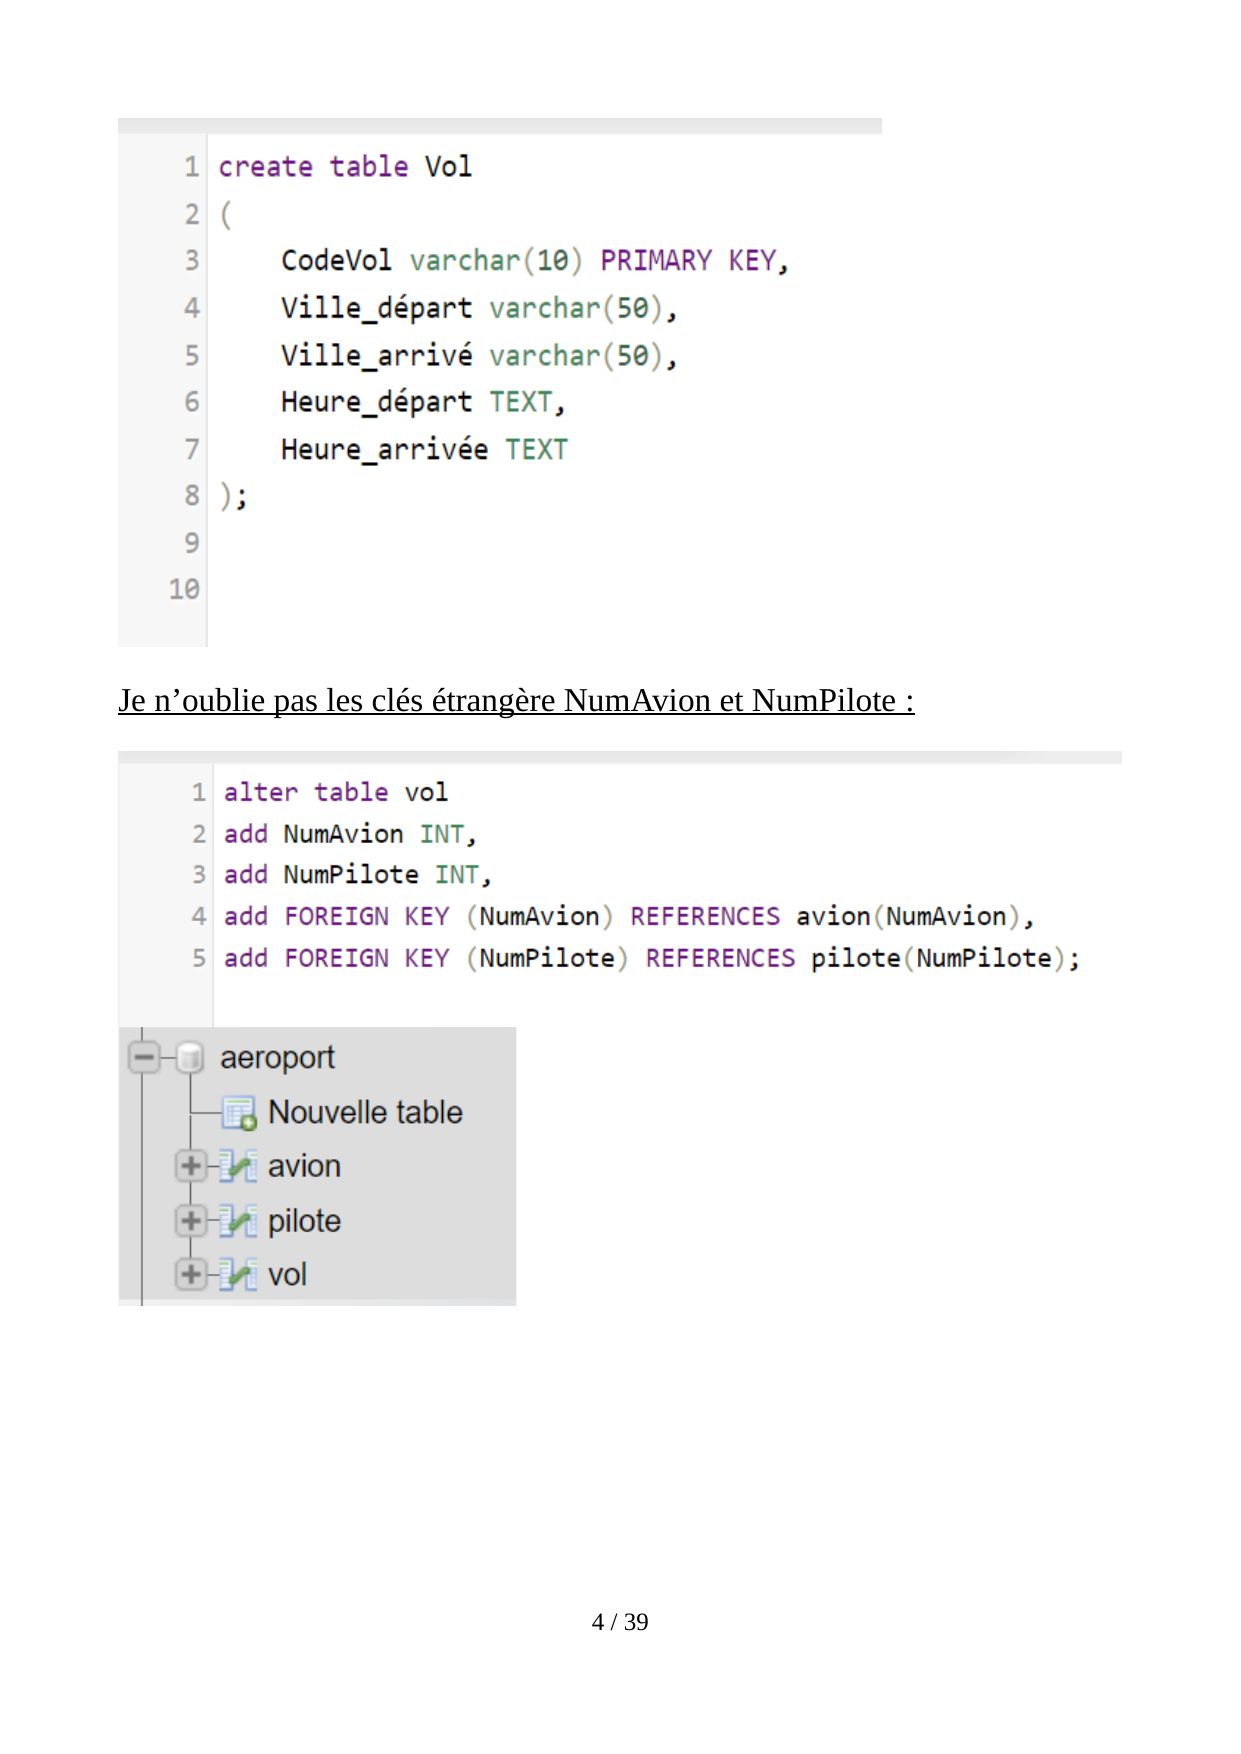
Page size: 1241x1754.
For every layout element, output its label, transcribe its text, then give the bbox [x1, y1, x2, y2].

picture [118, 118, 883, 647]
picture [118, 751, 1123, 1306]
text Je n’oublie pas les clés étrangère NumAvion et NumPilote : [118, 680, 1122, 718]
